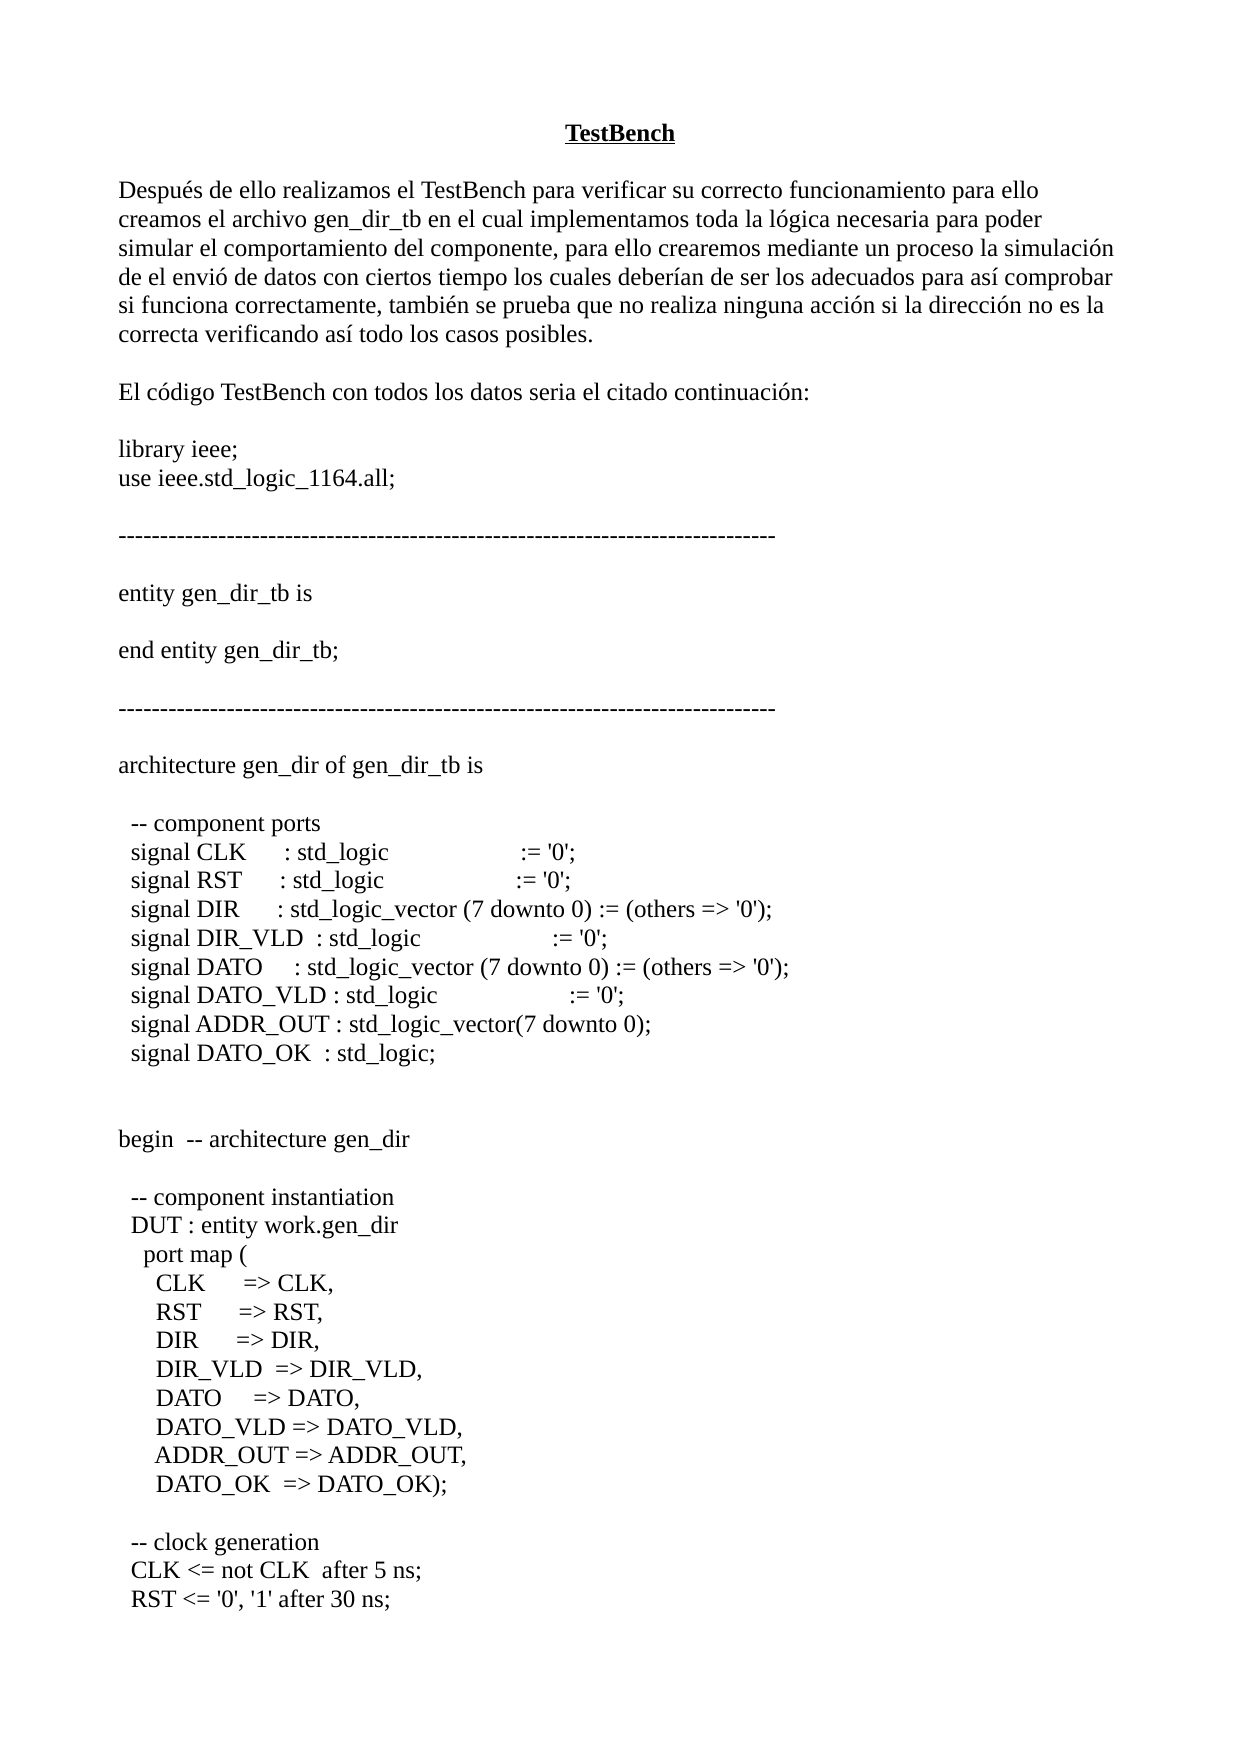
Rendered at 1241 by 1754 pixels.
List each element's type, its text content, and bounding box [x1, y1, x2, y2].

text signal DATO_VLD : std_logic := '0'; [118, 981, 1122, 1009]
text El código TestBench con todos los datos seria el citado continuación: [118, 377, 1122, 406]
text signal RST : std_logic := '0'; [118, 866, 1122, 894]
text signal CLK : std_logic := '0'; [118, 837, 1122, 866]
text -- component ports [118, 808, 1122, 837]
text library ieee; [118, 434, 1122, 463]
text signal ADDR_OUT : std_logic_vector(7 downto 0); [118, 1009, 1122, 1038]
text signal DATO : std_logic_vector (7 downto 0) := (others => '0'); [118, 952, 1122, 981]
text ADDR_OUT => ADDR_OUT, [118, 1441, 1122, 1469]
text ------------------------------------------------------------------------------- [118, 521, 1122, 549]
text entity gen_dir_tb is [118, 578, 1122, 607]
text ------------------------------------------------------------------------------- [118, 693, 1122, 722]
text DUT : entity work.gen_dir [118, 1211, 1122, 1239]
text DATO_VLD => DATO_VLD, [118, 1412, 1122, 1441]
text signal DIR : std_logic_vector (7 downto 0) := (others => '0'); [118, 894, 1122, 923]
text TestBench [118, 118, 1122, 147]
text signal DATO_OK : std_logic; [118, 1038, 1122, 1067]
text end entity gen_dir_tb; [118, 636, 1122, 664]
text DATO => DATO, [118, 1383, 1122, 1412]
text begin -- architecture gen_dir [118, 1124, 1122, 1153]
text use ieee.std_logic_1164.all; [118, 463, 1122, 492]
text CLK => CLK, [118, 1268, 1122, 1297]
text -- component instantiation [118, 1182, 1122, 1211]
text signal DIR_VLD : std_logic := '0'; [118, 923, 1122, 952]
text port map ( [118, 1239, 1122, 1268]
text DIR_VLD => DIR_VLD, [118, 1354, 1122, 1383]
text CLK <= not CLK after 5 ns; [118, 1556, 1122, 1584]
text DIR => DIR, [118, 1326, 1122, 1354]
text Después de ello realizamos el TestBench para verificar su correcto funcionamiento para ello creamos el archivo gen_dir_tb en el cual implementamos toda la lógica necesaria para poder simular el comportamiento del componente, para ello crearemos mediante un proceso la simulación de el envió de datos con ciertos tiempo los cuales deberían de ser los adecuados para así comprobar si funciona correctamente, también se prueba que no realiza ninguna acción si la dirección no es la correcta verificando así todo los casos posibles. [118, 176, 1122, 348]
text RST <= '0', '1' after 30 ns; [118, 1584, 1122, 1613]
text DATO_OK => DATO_OK); [118, 1469, 1122, 1498]
text architecture gen_dir of gen_dir_tb is [118, 751, 1122, 779]
text RST => RST, [118, 1297, 1122, 1326]
text -- clock generation [118, 1527, 1122, 1556]
